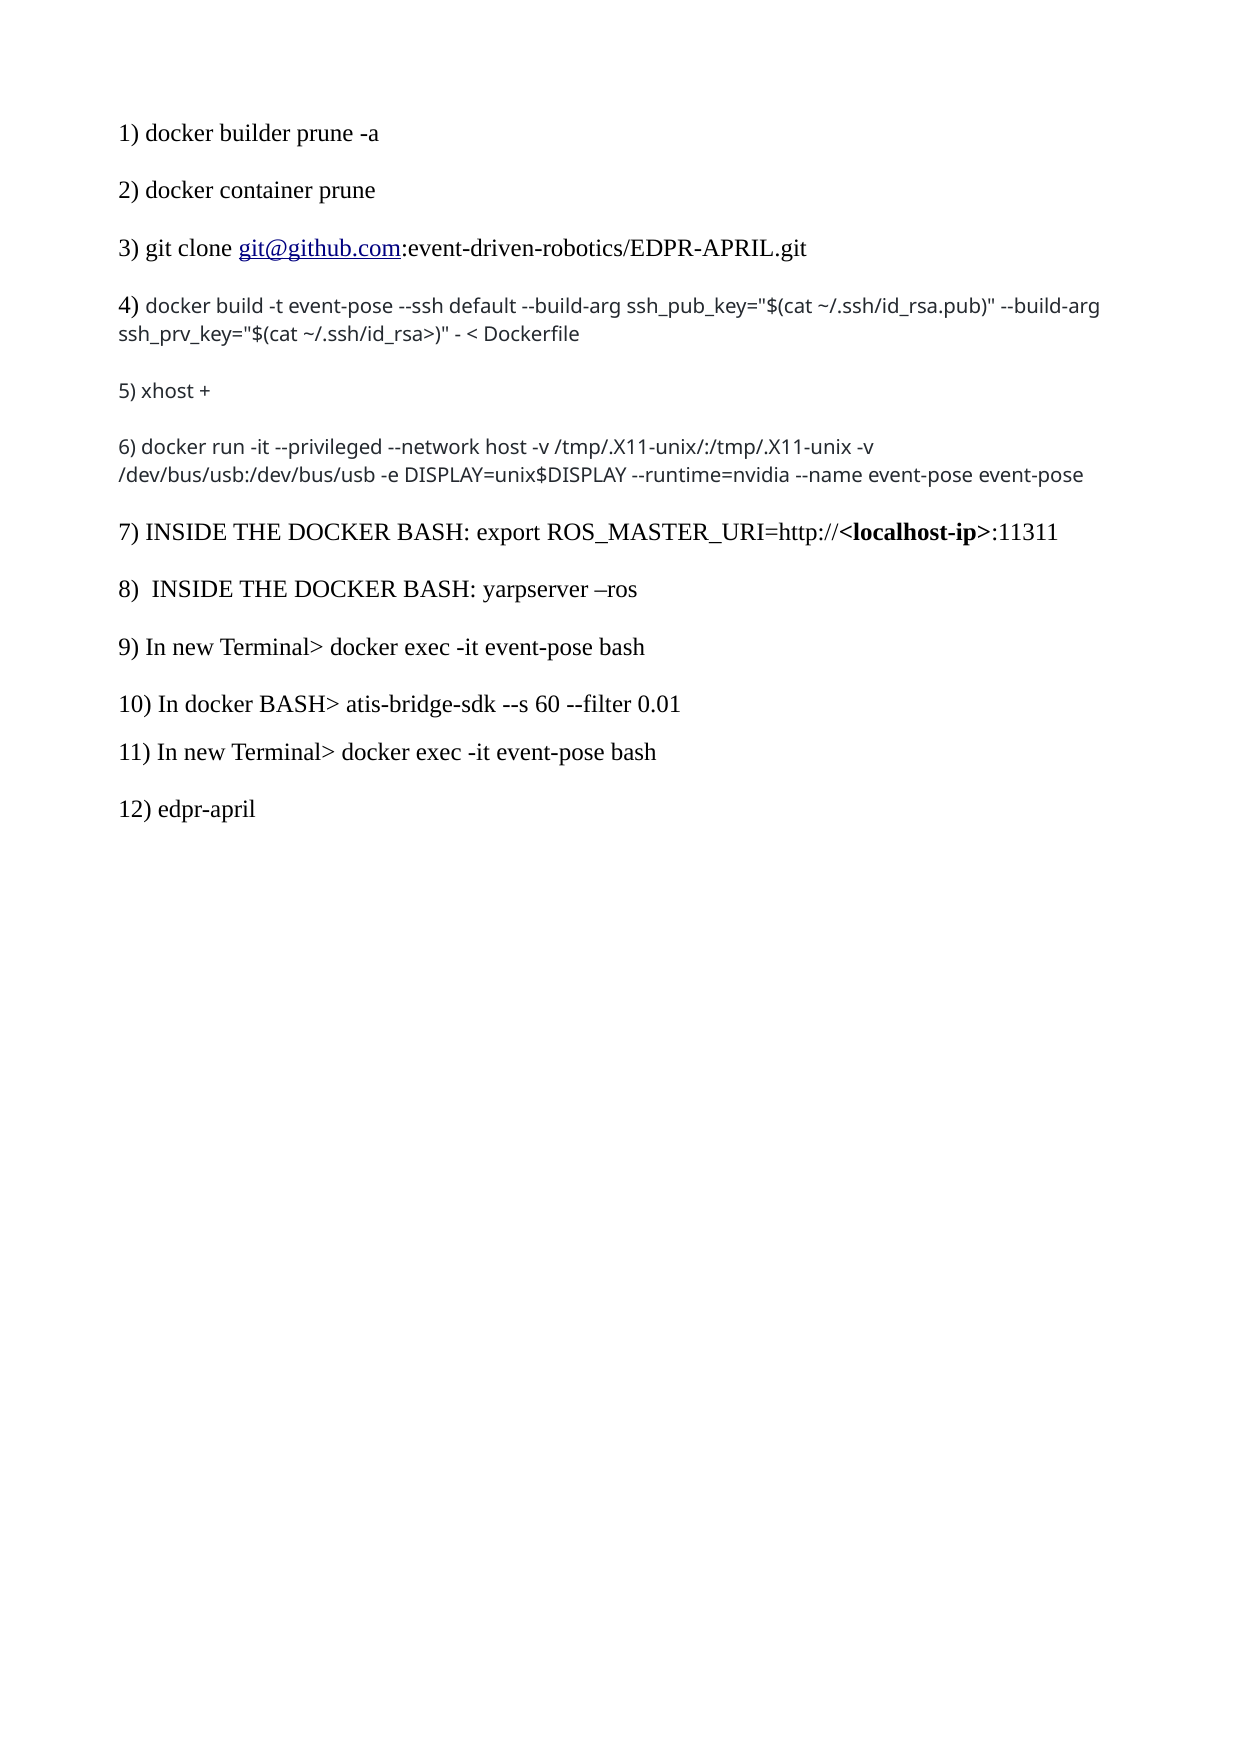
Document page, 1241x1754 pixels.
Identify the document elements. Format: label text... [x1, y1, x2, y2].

text 7) INSIDE THE DOCKER BASH: export ROS_MASTER_URI=http://<localhost-ip>:11311 [118, 517, 1122, 546]
text 11) In new Terminal> docker exec -it event-pose bash [118, 737, 1122, 766]
text 1) docker builder prune -a [118, 118, 1122, 147]
text 10) In docker BASH> atis-bridge-sdk --s 60 --filter 0.01 [118, 689, 1122, 718]
text 4) docker build -t event-pose --ssh default --build-arg ssh_pub_key="$(cat ~/.ssh/id_rsa.pub)" --build-arg ssh_prv_key="$(cat ~/.ssh/id_rsa>)" - < Dockerfile [118, 291, 1122, 348]
text 9) In new Terminal> docker exec -it event-pose bash [118, 632, 1122, 661]
text 2) docker container prune [118, 176, 1122, 204]
text 8) INSIDE THE DOCKER BASH: yarpserver –ros [118, 574, 1122, 603]
text 3) git clone git@github.com:event-driven-robotics/EDPR-APRIL.git [118, 233, 1122, 262]
text 12) edpr-april [118, 794, 1122, 823]
text 5) xhost + [118, 376, 1122, 404]
text 6) docker run -it --privileged --network host -v /tmp/.X11-unix/:/tmp/.X11-unix -v /dev/bus/usb:/dev/bus/usb -e DISPLAY=unix$DISPLAY --runtime=nvidia --name event-pose event-pose [118, 433, 1122, 488]
